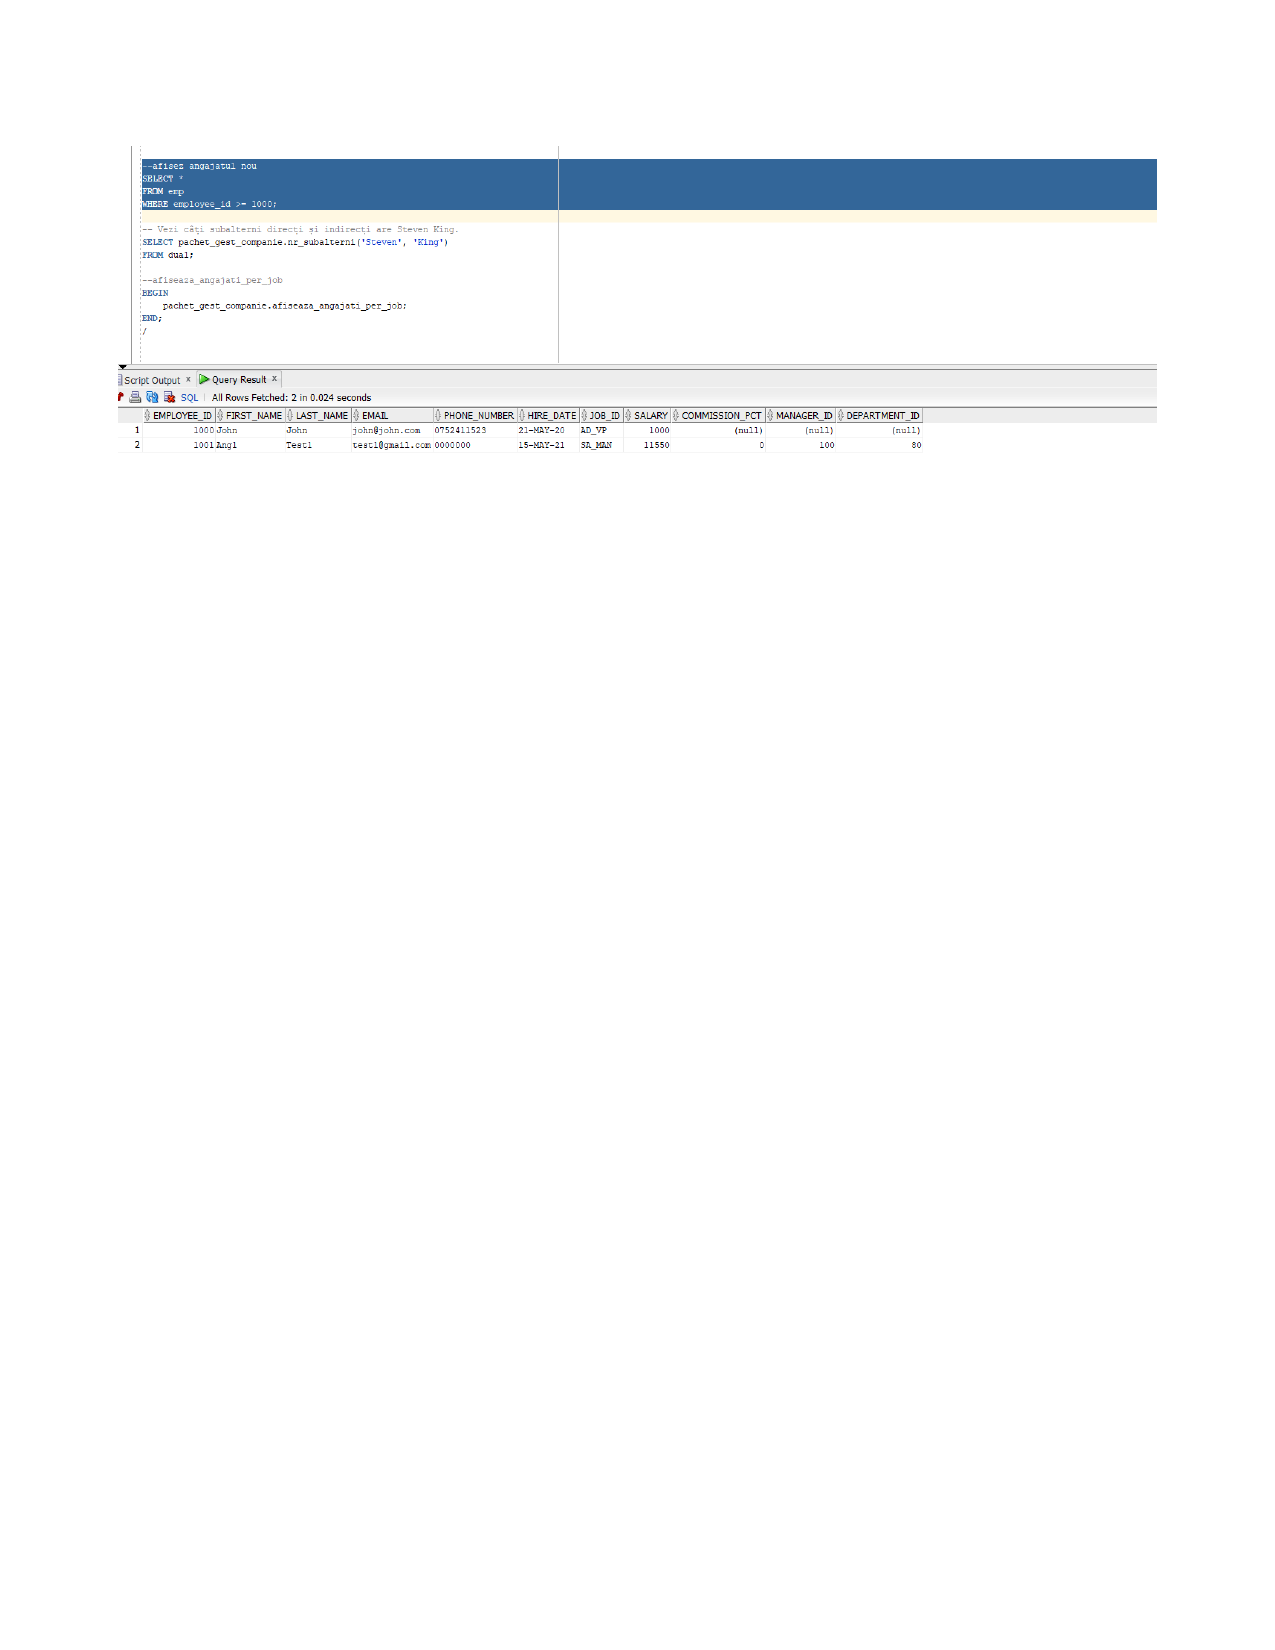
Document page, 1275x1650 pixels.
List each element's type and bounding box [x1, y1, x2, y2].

picture [118, 146, 1157, 491]
